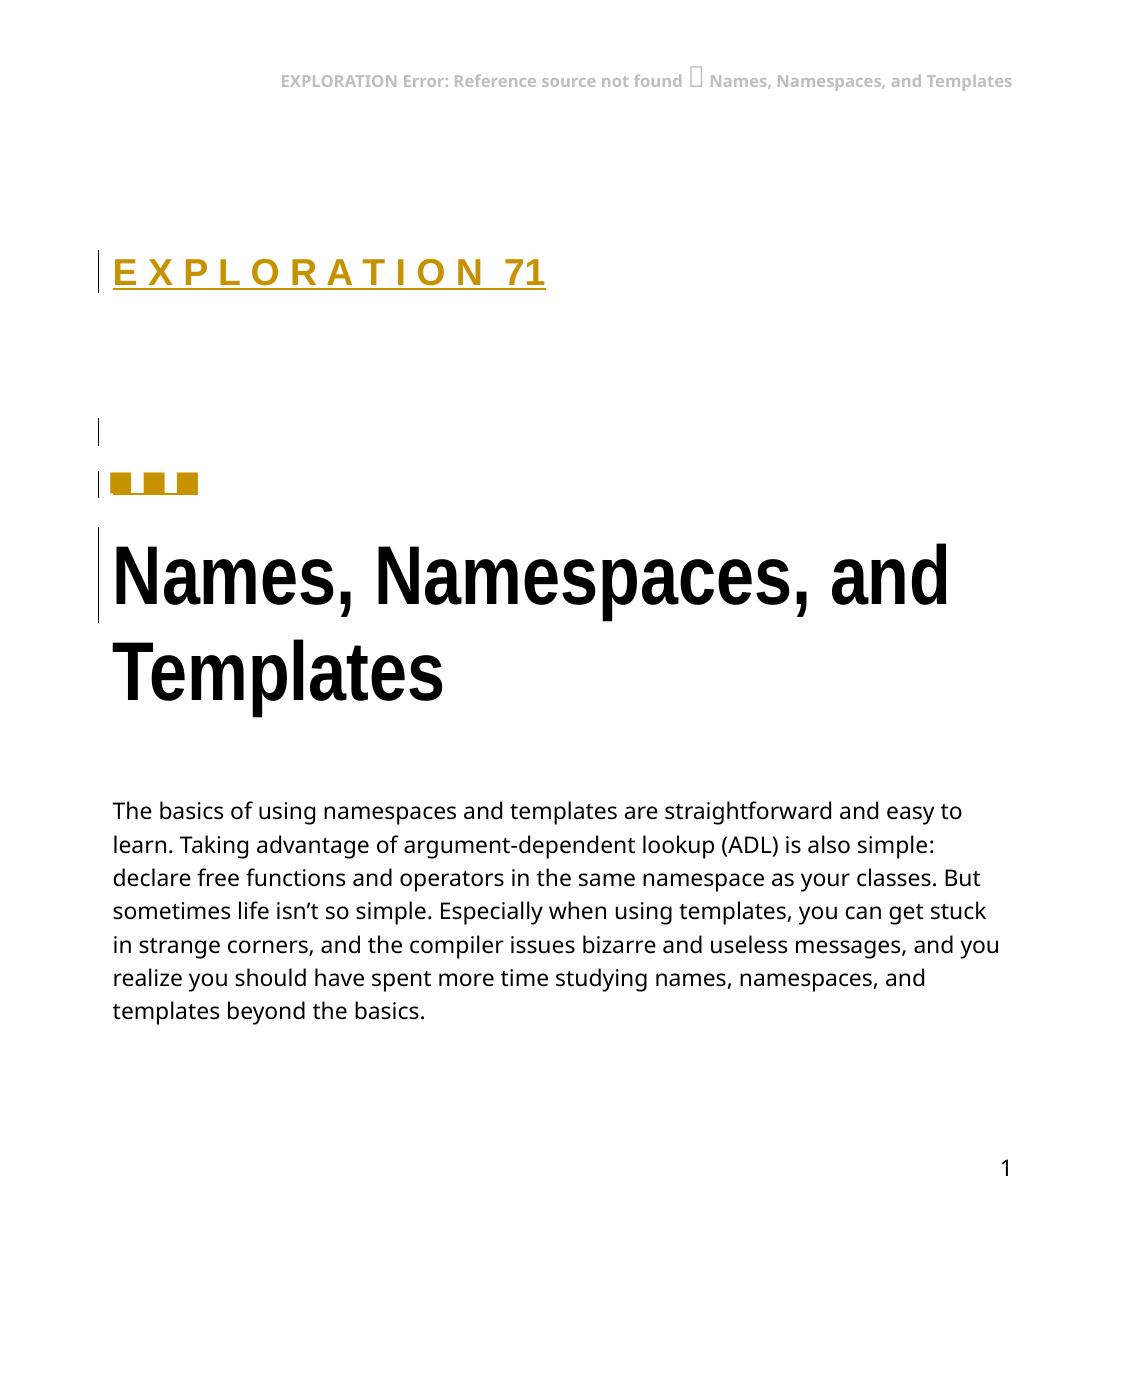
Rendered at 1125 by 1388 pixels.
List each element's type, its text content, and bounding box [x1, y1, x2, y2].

title Names, Namespaces, and Templates [112, 527, 1012, 718]
text  [112, 471, 1012, 498]
text The basics of using namespaces and templates are straightforward and easy to learn. Taking advantage of argument-dependent lookup (ADL) is also simple: declare free functions and operators in the same namespace as your classes. But sometimes life isn’t so simple. Especially when using templates, you can get stuck in strange corners, and the compiler issues bizarre and useless messages, and you realize you should have spent more time studying names, namespaces, and templates beyond the basics. [112, 793, 1012, 1027]
text E X P L O R A T I O N 71 [112, 250, 1012, 293]
